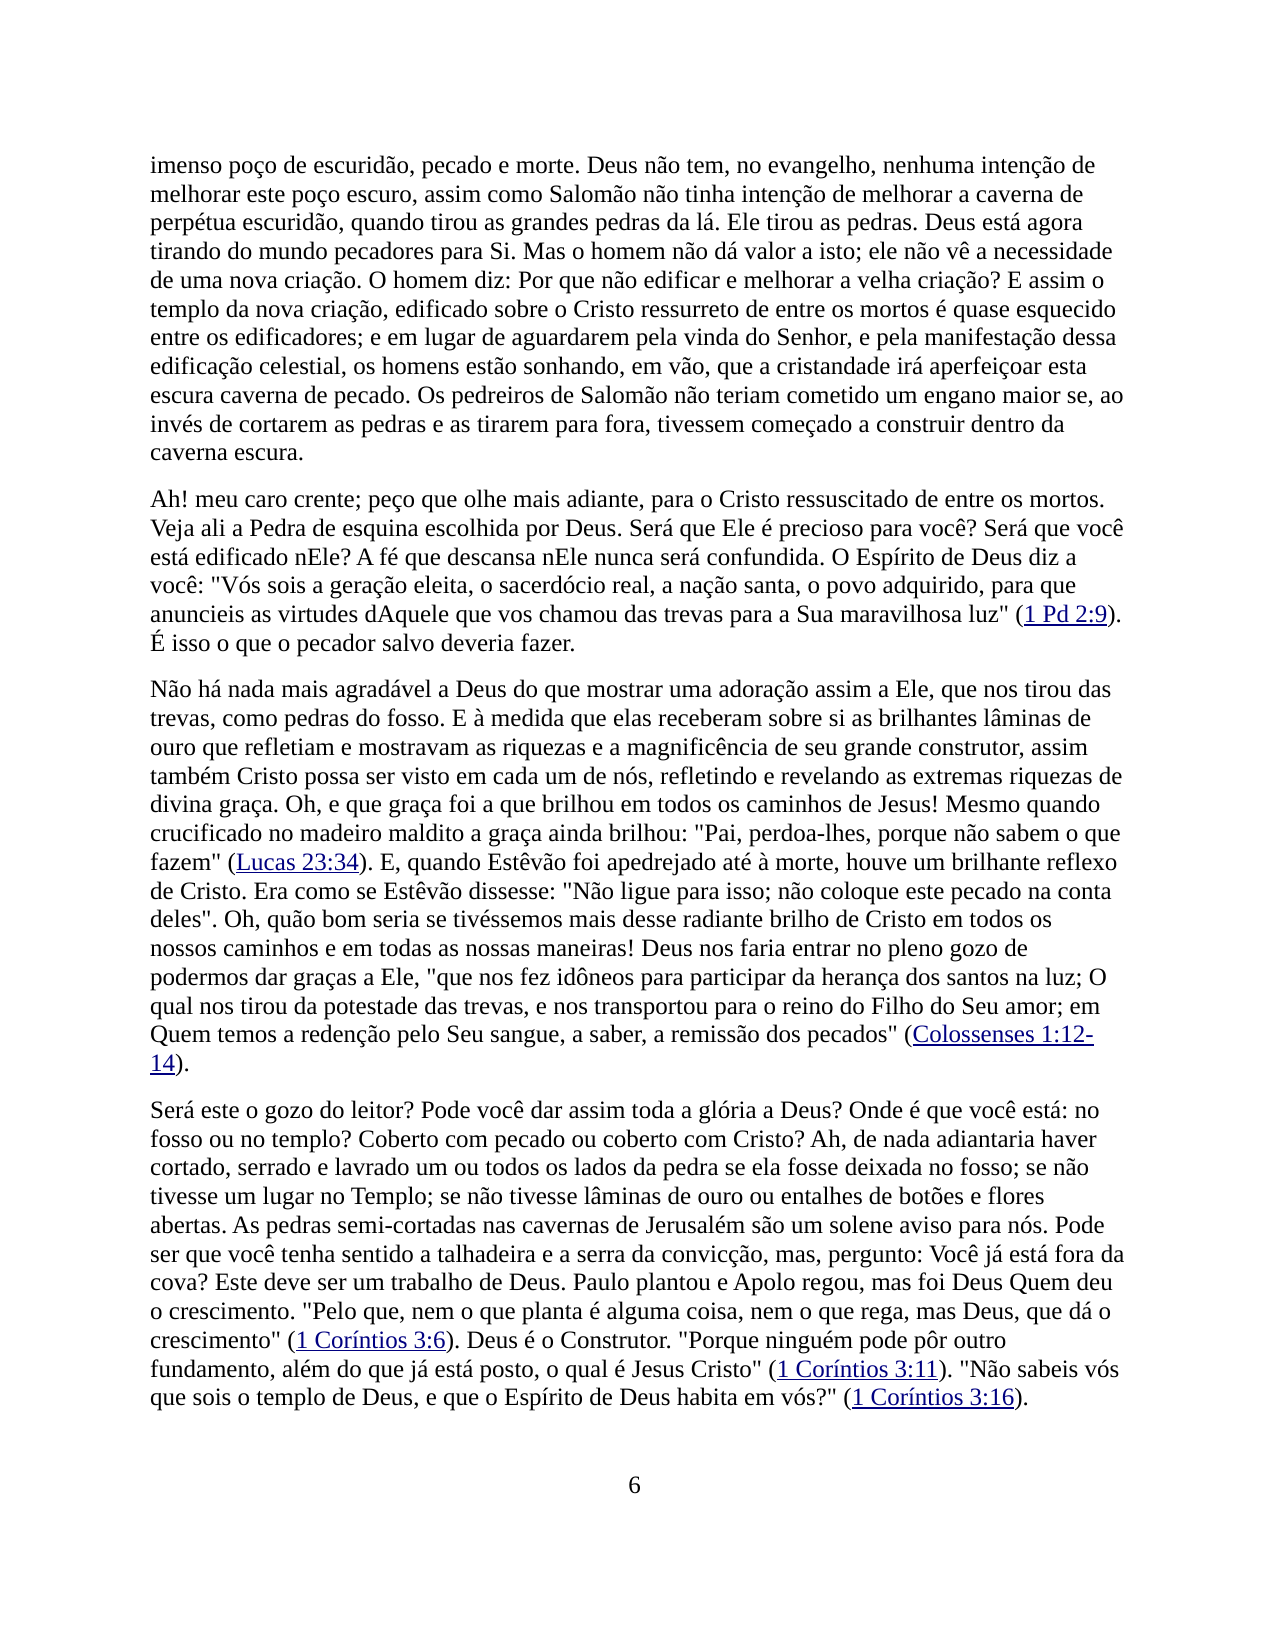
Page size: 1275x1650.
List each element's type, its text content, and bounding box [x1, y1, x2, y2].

text imenso poço de escuridão, pecado e morte. Deus não tem, no evangelho, nenhuma intenção de melhorar este poço escuro, assim como Salomão não tinha intenção de melhorar a caverna de perpétua escuridão, quando tirou as grandes pedras da lá. Ele tirou as pedras. Deus está agora tirando do mundo pecadores para Si. Mas o homem não dá valor a isto; ele não vê a necessidade de uma nova criação. O homem diz: Por que não edificar e melhorar a velha criação? E assim o templo da nova criação, edificado sobre o Cristo ressurreto de entre os mortos é quase esquecido entre os edificadores; e em lugar de aguardarem pela vinda do Senhor, e pela manifestação dessa edificação celestial, os homens estão sonhando, em vão, que a cristandade irá aperfeiçoar esta escura caverna de pecado. Os pedreiros de Salomão não teriam cometido um engano maior se, ao invés de cortarem as pedras e as tirarem para fora, tivessem começado a construir dentro da caverna escura. [150, 150, 1125, 466]
text Não há nada mais agradável a Deus do que mostrar uma adoração assim a Ele, que nos tirou das trevas, como pedras do fosso. E à medida que elas receberam sobre si as brilhantes lâminas de ouro que refletiam e mostravam as riquezas e a magnificência de seu grande construtor, assim também Cristo possa ser visto em cada um de nós, refletindo e revelando as extremas riquezas de divina graça. Oh, e que graça foi a que brilhou em todos os caminhos de Jesus! Mesmo quando crucificado no madeiro maldito a graça ainda brilhou: "Pai, perdoa-lhes, porque não sabem o que fazem" (Lucas 23:34). E, quando Estêvão foi apedrejado até à morte, houve um brilhante reflexo de Cristo. Era como se Estêvão dissesse: "Não ligue para isso; não coloque este pecado na conta deles". Oh, quão bom seria se tivéssemos mais desse radiante brilho de Cristo em todos os nossos caminhos e em todas as nossas maneiras! Deus nos faria entrar no pleno gozo de podermos dar graças a Ele, "que nos fez idôneos para participar da herança dos santos na luz; O qual nos tirou da potestade das trevas, e nos transportou para o reino do Filho do Seu amor; em Quem temos a redenção pelo Seu sangue, a saber, a remissão dos pecados" (Colossenses 1:12-14). [150, 674, 1125, 1077]
text Ah! meu caro crente; peço que olhe mais adiante, para o Cristo ressuscitado de entre os mortos. Veja ali a Pedra de esquina escolhida por Deus. Será que Ele é precioso para você? Será que você está edificado nEle? A fé que descansa nEle nunca será confundida. O Espírito de Deus diz a você: "Vós sois a geração eleita, o sacerdócio real, a nação santa, o povo adquirido, para que anuncieis as virtudes dAquele que vos chamou das trevas para a Sua maravilhosa luz" (1 Pd 2:9). É isso o que o pecador salvo deveria fazer. [150, 484, 1125, 657]
text Será este o gozo do leitor? Pode você dar assim toda a glória a Deus? Onde é que você está: no fosso ou no templo? Coberto com pecado ou coberto com Cristo? Ah, de nada adiantaria haver cortado, serrado e lavrado um ou todos os lados da pedra se ela fosse deixada no fosso; se não tivesse um lugar no Templo; se não tivesse lâminas de ouro ou entalhes de botões e flores abertas. As pedras semi-cortadas nas cavernas de Jerusalém são um solene aviso para nós. Pode ser que você tenha sentido a talhadeira e a serra da convicção, mas, pergunto: Você já está fora da cova? Este deve ser um trabalho de Deus. Paulo plantou e Apolo regou, mas foi Deus Quem deu o crescimento. "Pelo que, nem o que planta é alguma coisa, nem o que rega, mas Deus, que dá o crescimento" (1 Coríntios 3:6). Deus é o Construtor. "Porque ninguém pode pôr outro fundamento, além do que já está posto, o qual é Jesus Cristo" (1 Coríntios 3:11). "Não sabeis vós que sois o templo de Deus, e que o Espírito de Deus habita em vós?" (1 Coríntios 3:16). [150, 1095, 1125, 1411]
